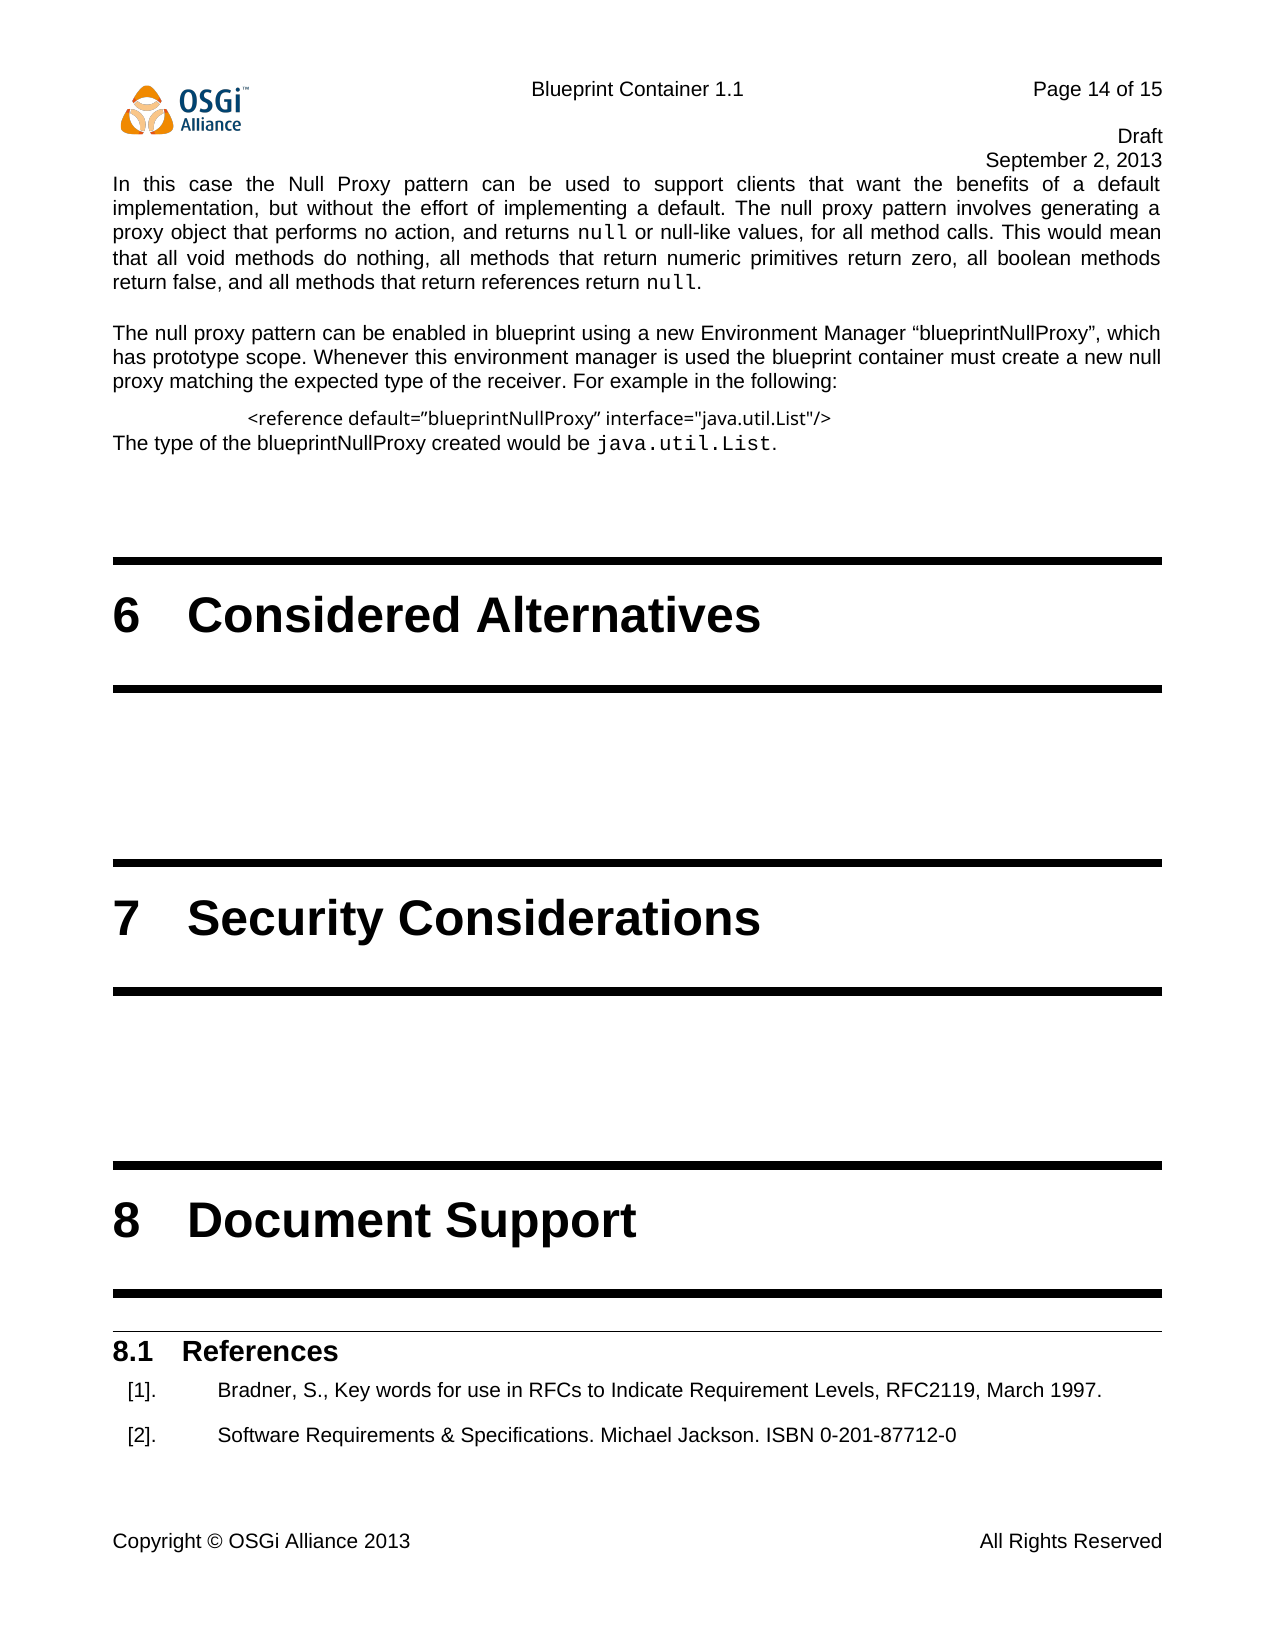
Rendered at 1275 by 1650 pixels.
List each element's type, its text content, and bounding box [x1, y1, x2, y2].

list Software Requirements & Specifications. Michael Jackson. ISBN 0-201-87712-0 [127, 1423, 1162, 1447]
subtitle References [112, 1332, 1162, 1368]
text <reference default=”blueprintNullProxy” interface="java.util.List"/> [247, 405, 1162, 431]
subtitle Considered Alternatives [112, 558, 1162, 693]
picture [113, 78, 257, 142]
subtitle Document Support [112, 1162, 1162, 1298]
text The null proxy pattern can be enabled in blueprint using a new Environment Manager “blueprintNullProxy”, which has prototype scope. Whenever this environment manager is used the blueprint container must create a new null proxy matching the expected type of the receiver. For example in the following: [112, 321, 1162, 393]
list Bradner, S., Key words for use in RFCs to Indicate Requirement Levels, RFC2119, March 1997. [127, 1378, 1162, 1402]
text The type of the blueprintNullProxy created would be java.util.List. [112, 431, 1162, 457]
subtitle Security Considerations [112, 860, 1162, 996]
text In this case the Null Proxy pattern can be used to support clients that want the benefits of a default implementation, but without the effort of implementing a default. The null proxy pattern involves generating a proxy object that performs no action, and returns null or null-like values, for all method calls. This would mean that all void methods do nothing, all methods that return numeric primitives return zero, all boolean methods return false, and all methods that return references return null. [112, 172, 1162, 296]
